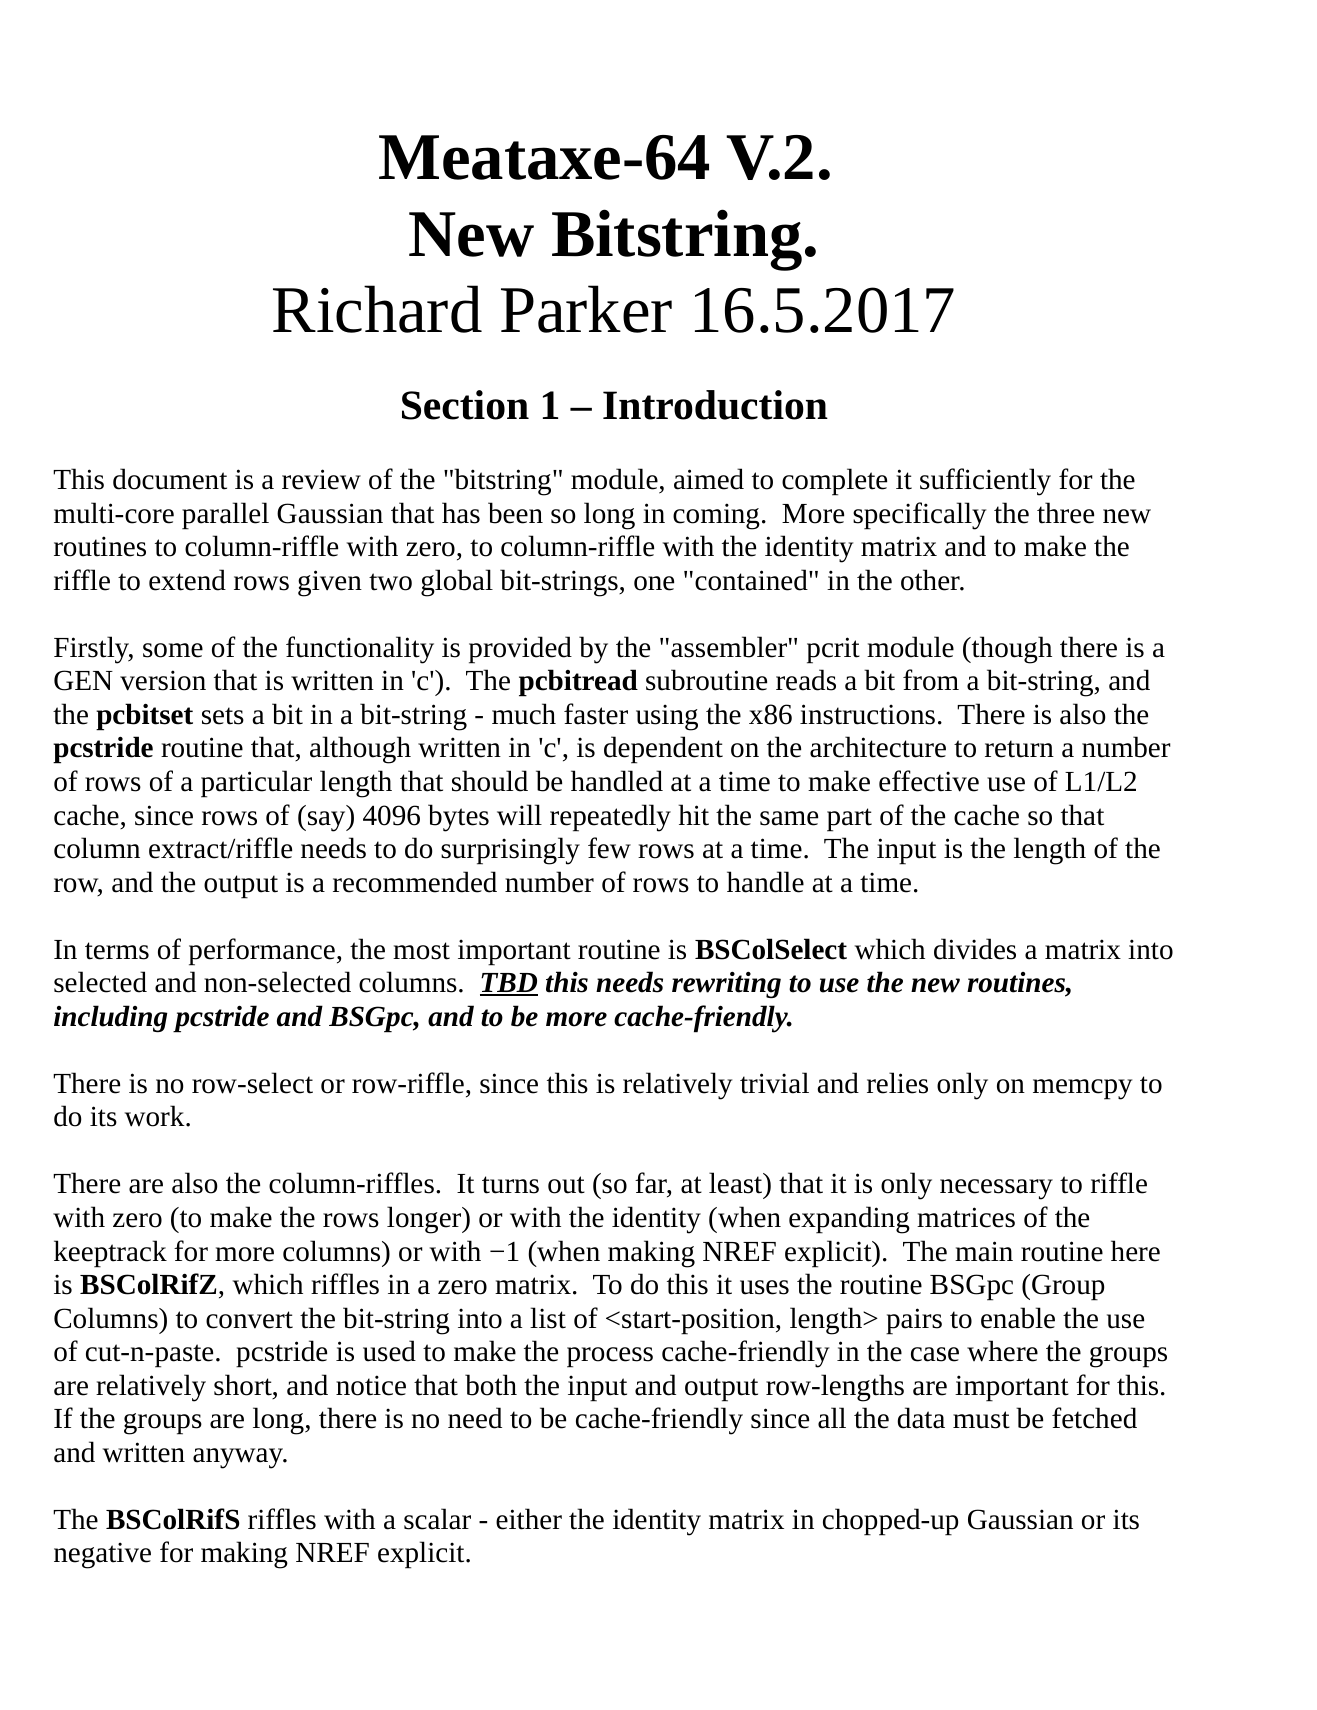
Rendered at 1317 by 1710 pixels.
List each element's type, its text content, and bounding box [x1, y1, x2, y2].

text There are also the column-riffles. It turns out (so far, at least) that it is only necessary to riffle with zero (to make the rows longer) or with the identity (when expanding matrices of the keeptrack for more columns) or with −1 (when making NREF explicit). The main routine here is BSColRifZ, which riffles in a zero matrix. To do this it uses the routine BSGpc (Group Columns) to convert the bit-string into a list of <start-position, length> pairs to enable the use of cut-n-paste. pcstride is used to make the process cache-friendly in the case where the groups are relatively short, and notice that both the input and output row-lengths are important for this. If the groups are long, there is no need to be cache-friendly since all the data must be fetched and written anyway. [53, 1167, 1174, 1468]
text The BSColRifS riffles with a scalar - either the identity matrix in chopped-up Gaussian or its negative for making NREF explicit. [53, 1502, 1174, 1569]
text In terms of performance, the most important routine is BSColSelect which divides a matrix into selected and non-selected columns. TBD this needs rewriting to use the new routines, including pcstride and BSGpc, and to be more cache-friendly. [53, 932, 1174, 1032]
text There is no row-select or row-riffle, since this is relatively trivial and relies only on memcpy to do its work. [53, 1066, 1174, 1133]
text Firstly, some of the functionality is provided by the "assembler" pcrit module (though there is a GEN version that is written in 'c'). The pcbitread subroutine reads a bit from a bit-string, and the pcbitset sets a bit in a bit-string - much faster using the x86 instructions. There is also the pcstride routine that, although written in 'c', is dependent on the architecture to return a number of rows of a particular length that should be handled at a time to make effective use of L1/L2 cache, since rows of (say) 4096 bytes will repeatedly hit the same part of the cache so that column extract/riffle needs to do surprisingly few rows at a time. The input is the length of the row, and the output is a recommended number of rows to handle at a time. [53, 630, 1174, 898]
text Richard Parker 16.5.2017 [53, 271, 1174, 347]
text Meataxe-64 V.2. [53, 117, 1174, 194]
text Section 1 – Introduction [53, 381, 1174, 429]
text New Bitstring. [53, 194, 1174, 271]
text This document is a review of the "bitstring" module, aimed to complete it sufficiently for the multi-core parallel Gaussian that has been so long in coming. More specifically the three new routines to column-riffle with zero, to column-riffle with the identity matrix and to make the riffle to extend rows given two global bit-strings, one "contained" in the other. [53, 462, 1174, 596]
